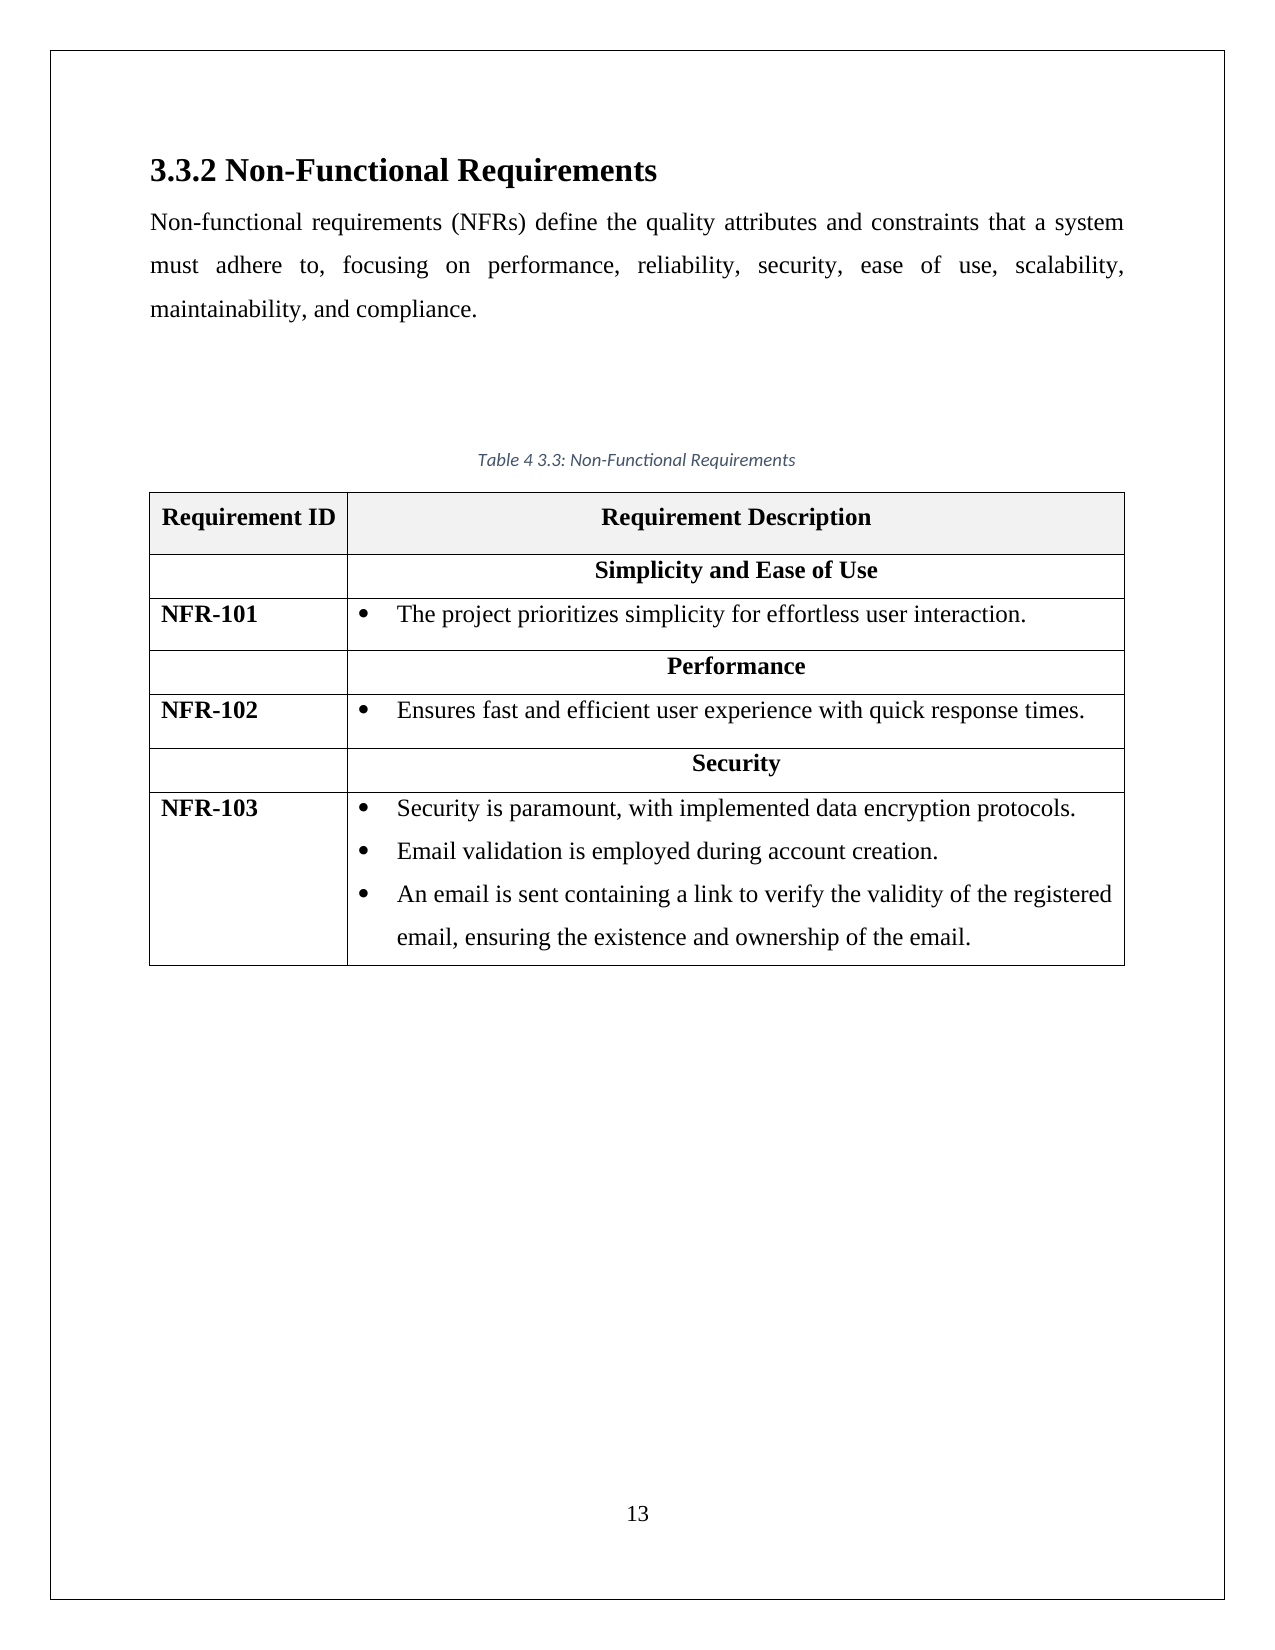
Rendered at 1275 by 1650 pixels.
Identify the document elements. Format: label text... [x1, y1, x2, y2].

table_header Requirement ID [150, 493, 347, 554]
text Table 4 3.3: Non-Functional Requirements [150, 448, 1125, 471]
table_cell [150, 749, 347, 792]
table_cell Ensures fast and efficient user experience with quick response times. [348, 695, 1124, 747]
table_cell NFR-102 [150, 695, 347, 747]
table_cell [150, 651, 347, 694]
subtitle 3.3.2 Non-Functional Requirements [150, 150, 1125, 188]
table_cell NFR-101 [150, 599, 347, 650]
table_cell Security is paramount, with implemented data encryption protocols. Email validation is employed during account creation. An email is sent containing a link to verify the validity of the registered email, ensuring the existence and ownership of the email. [348, 793, 1124, 965]
table_cell NFR-103 [150, 793, 347, 965]
table_header Requirement Description [348, 493, 1124, 554]
table_cell Simplicity and Ease of Use [348, 555, 1124, 598]
table_cell Security [348, 749, 1124, 792]
table_cell The project prioritizes simplicity for effortless user interaction. [348, 599, 1124, 650]
table_cell [150, 555, 347, 598]
text Non-functional requirements (NFRs) define the quality attributes and constraints that a system must adhere to, focusing on performance, reliability, security, ease of use, scalability, maintainability, and compliance. [150, 207, 1125, 322]
table_cell Performance [348, 651, 1124, 694]
